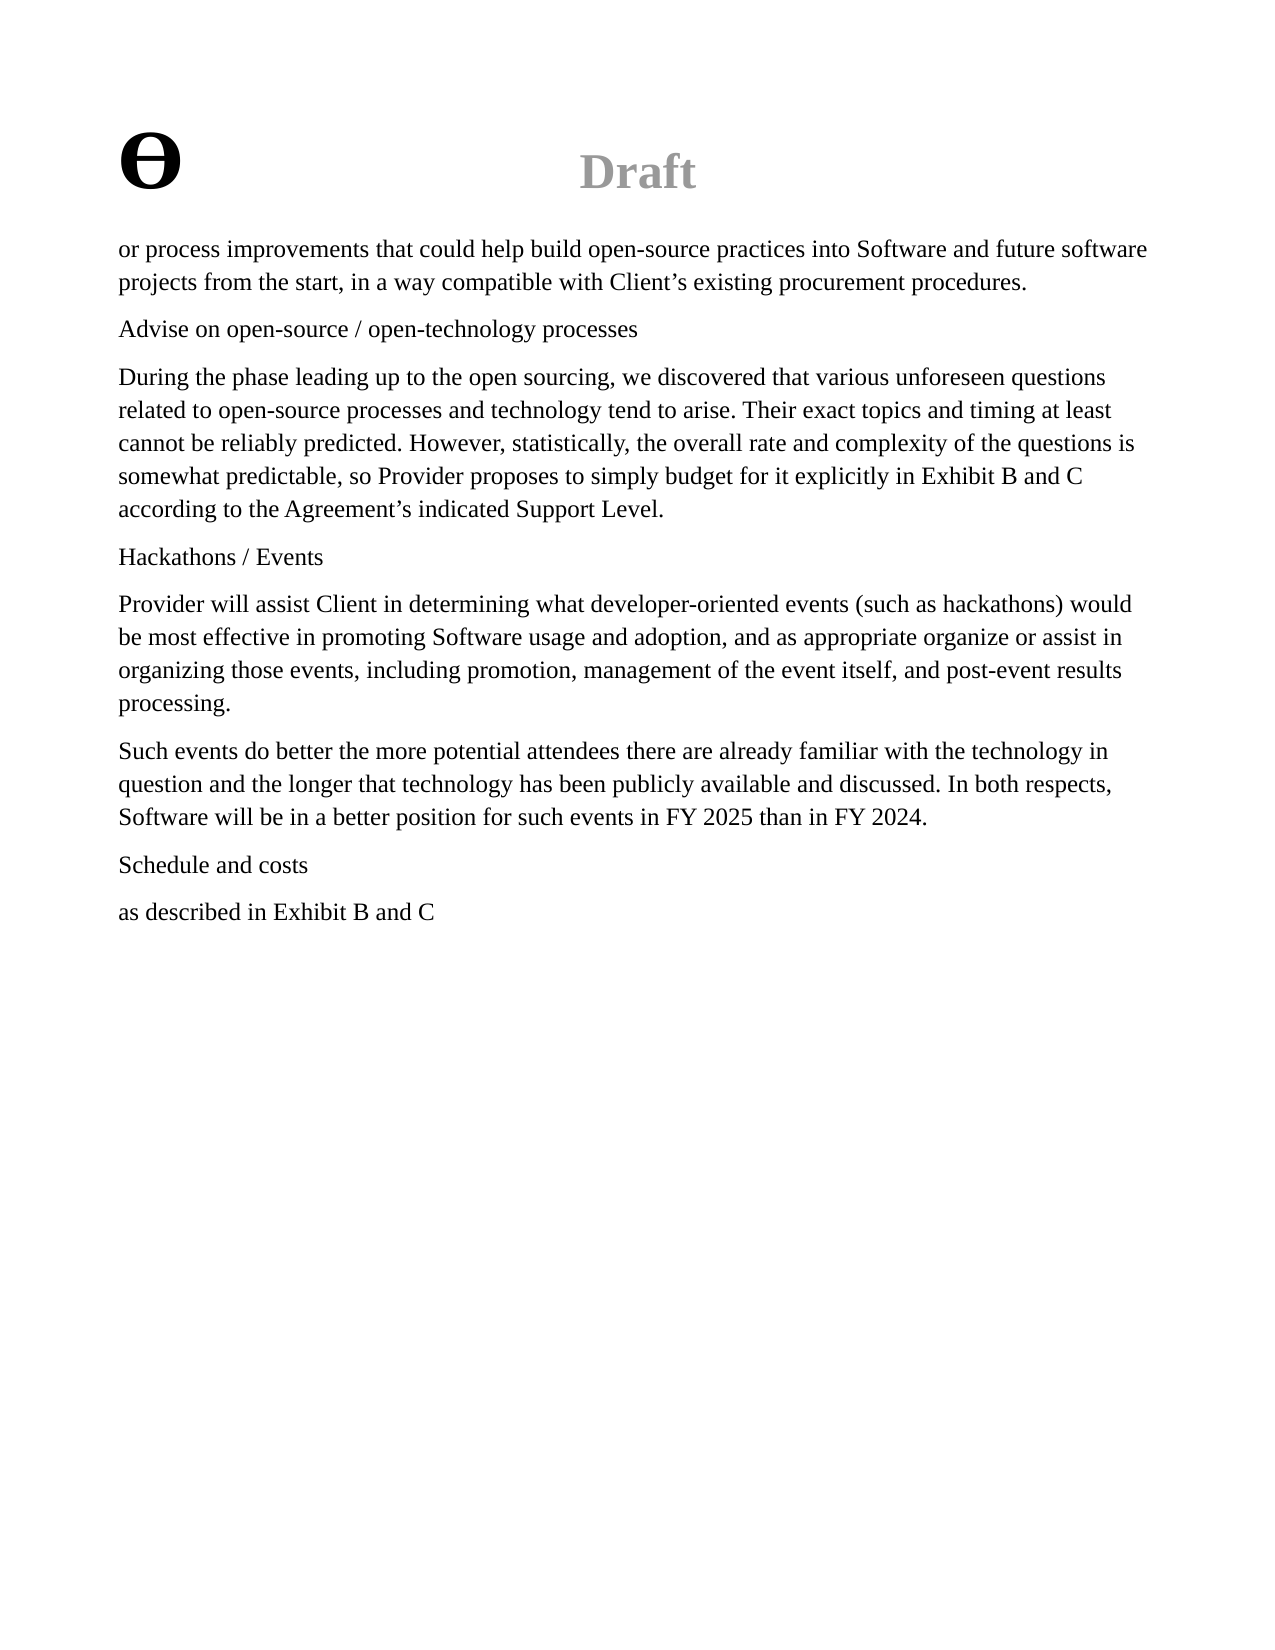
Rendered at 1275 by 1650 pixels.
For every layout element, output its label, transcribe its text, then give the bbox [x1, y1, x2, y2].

text Provider will assist Client in determining what developer-oriented events (such as hackathons) would be most effective in promoting Software usage and adoption, and as appropriate organize or assist in organizing those events, including promotion, management of the event itself, and post-event results processing. [118, 589, 1157, 717]
text or process improvements that could help build open-source practices into Software and future software projects from the start, in a way compatible with Client’s existing procurement procedures. [118, 234, 1157, 296]
text During the phase leading up to the open sourcing, we discovered that various unforeseen questions related to open-source processes and technology tend to arise. Their exact topics and timing at least cannot be reliably predicted. However, statistically, the overall rate and complexity of the questions is somewhat predictable, so Provider proposes to simply budget for it explicitly in Exhibit B and C according to the Agreement’s indicated Support Level. [118, 362, 1157, 523]
text Advise on open-source / open-technology processes [118, 314, 1157, 343]
text Hackathons / Events [118, 542, 1157, 571]
text Schedule and costs [118, 850, 1157, 878]
text as described in Exhibit B and C [118, 897, 1157, 926]
text Such events do better the more potential attendees there are already familiar with the technology in question and the longer that technology has been publicly available and discussed. In both respects, Software will be in a better position for such events in FY 2025 than in FY 2024. [118, 736, 1157, 831]
